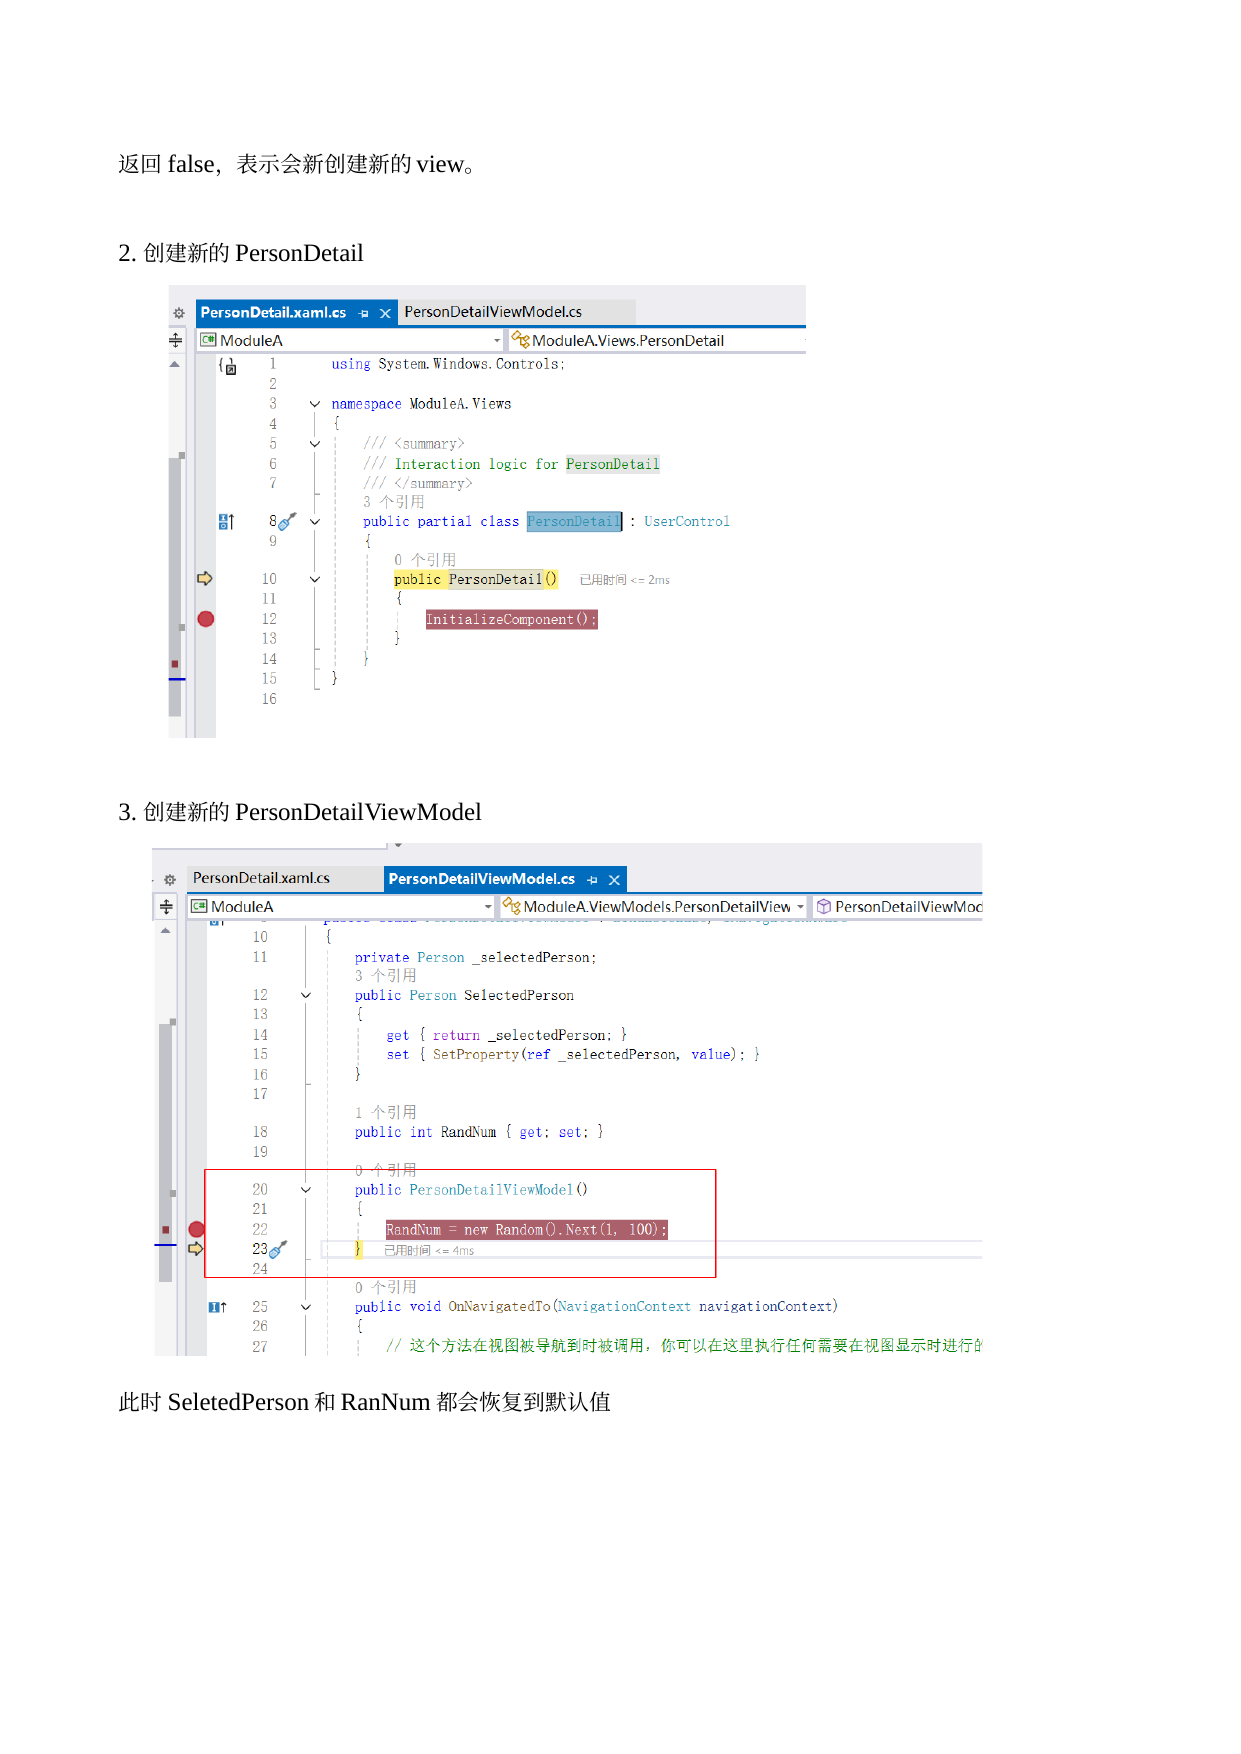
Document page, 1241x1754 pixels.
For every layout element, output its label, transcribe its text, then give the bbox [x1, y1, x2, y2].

text 2. 创建新的PersonDetail [118, 236, 1122, 267]
picture [151, 843, 983, 1356]
picture [168, 285, 806, 738]
text 3. 创建新的PersonDetailViewModel [118, 795, 1122, 826]
text 返回 false，表示会新创建新的view。 [118, 147, 1122, 178]
text 此时 SeletedPerson和RanNum都会恢复到默认值 [118, 1385, 1122, 1416]
